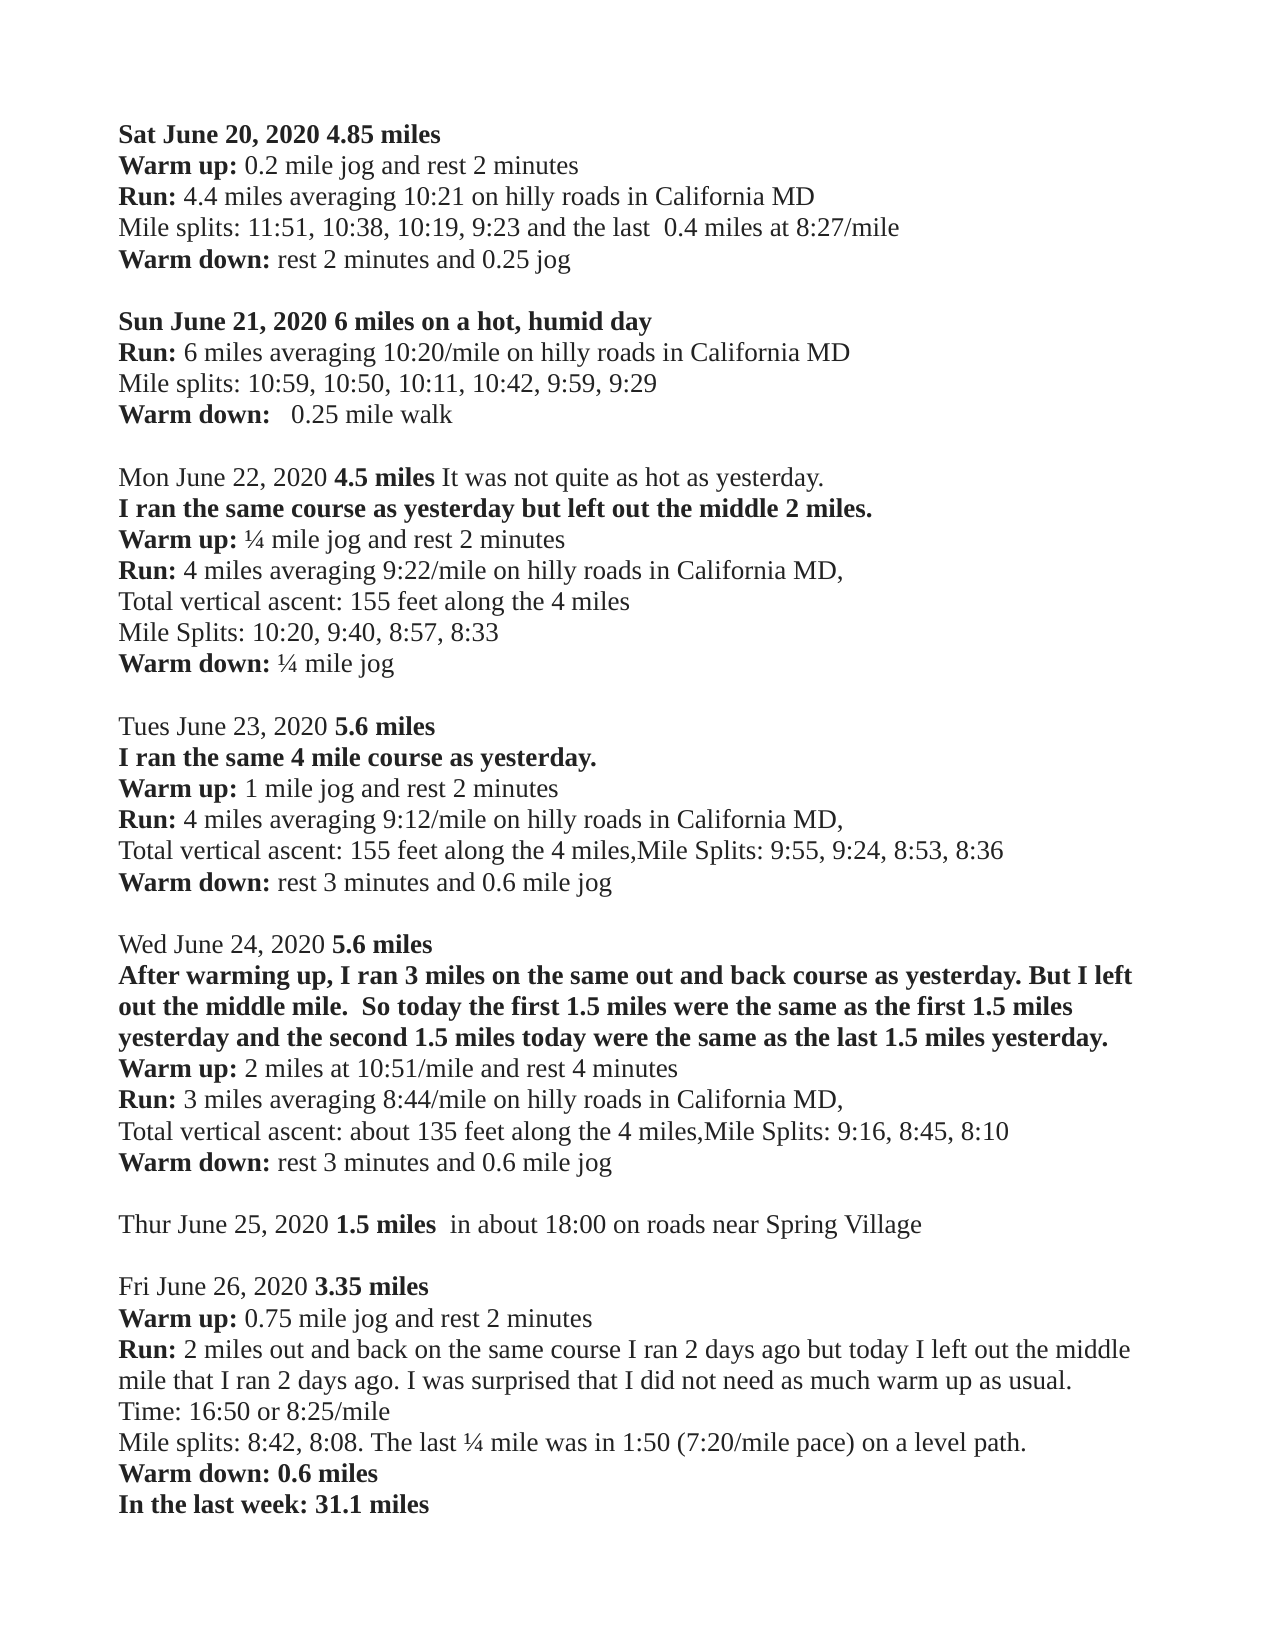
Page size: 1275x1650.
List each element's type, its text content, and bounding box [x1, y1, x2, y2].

text Run: 6 miles averaging 10:20/mile on hilly roads in California MD [118, 336, 1161, 367]
text Thur June 25, 2020 1.5 miles in about 18:00 on roads near Spring Village [118, 1208, 1161, 1239]
text Warm up: 1 mile jog and rest 2 minutes [118, 772, 1161, 803]
text I ran the same 4 mile course as yesterday. [118, 741, 1161, 772]
text Time: 16:50 or 8:25/mile [118, 1395, 1161, 1426]
text Total vertical ascent: 155 feet along the 4 miles [118, 585, 1161, 616]
text Mile splits: 8:42, 8:08. The last ¼ mile was in 1:50 (7:20/mile pace) on a level path. [118, 1426, 1161, 1457]
text After warming up, I ran 3 miles on the same out and back course as yesterday. But I left out the middle mile. So today the first 1.5 miles were the same as the first 1.5 miles yesterday and the second 1.5 miles today were the same as the last 1.5 miles yesterday. [118, 959, 1161, 1052]
text Mile splits: 10:59, 10:50, 10:11, 10:42, 9:59, 9:29 [118, 367, 1161, 398]
text Warm down: rest 3 minutes and 0.6 mile jog [118, 1146, 1161, 1177]
text Warm down: rest 2 minutes and 0.25 jog [118, 243, 1161, 274]
text Run: 3 miles averaging 8:44/mile on hilly roads in California MD, [118, 1084, 1161, 1115]
text Sat June 20, 2020 4.85 miles [118, 118, 1161, 149]
text Warm up: ¼ mile jog and rest 2 minutes [118, 523, 1161, 554]
text In the last week: 31.1 miles [118, 1488, 1161, 1520]
text Tues June 23, 2020 5.6 miles [118, 710, 1161, 741]
text Run: 2 miles out and back on the same course I ran 2 days ago but today I left out the middle mile that I ran 2 days ago. I was surprised that I did not need as much warm up as usual. [118, 1333, 1161, 1395]
text Warm down: 0.25 mile walk [118, 398, 1161, 429]
list Run: 4.4 miles averaging 10:21 on hilly roads in California MD [118, 180, 1161, 212]
text Total vertical ascent: 155 feet along the 4 miles,Mile Splits: 9:55, 9:24, 8:53, 8:36 [118, 834, 1161, 866]
list Warm up: 0.2 mile jog and rest 2 minutes [118, 149, 1161, 180]
text Sun June 21, 2020 6 miles on a hot, humid day [118, 305, 1161, 336]
text Fri June 26, 2020 3.35 miles [118, 1271, 1161, 1302]
text Run: 4 miles averaging 9:22/mile on hilly roads in California MD, [118, 554, 1161, 585]
text Warm down: 0.6 miles [118, 1457, 1161, 1488]
text Warm up: 0.75 mile jog and rest 2 minutes [118, 1302, 1161, 1333]
text Mile Splits: 10:20, 9:40, 8:57, 8:33 [118, 616, 1161, 648]
text Run: 4 miles averaging 9:12/mile on hilly roads in California MD, [118, 803, 1161, 834]
text Mon June 22, 2020 4.5 miles It was not quite as hot as yesterday. [118, 461, 1161, 492]
text Warm down: rest 3 minutes and 0.6 mile jog [118, 866, 1161, 897]
text I ran the same course as yesterday but left out the middle 2 miles. [118, 492, 1161, 523]
text Warm down: ¼ mile jog [118, 648, 1161, 679]
text Wed June 24, 2020 5.6 miles [118, 928, 1161, 959]
text Total vertical ascent: about 135 feet along the 4 miles,Mile Splits: 9:16, 8:45, 8:10 [118, 1115, 1161, 1146]
text Warm up: 2 miles at 10:51/mile and rest 4 minutes [118, 1052, 1161, 1084]
text Mile splits: 11:51, 10:38, 10:19, 9:23 and the last 0.4 miles at 8:27/mile [118, 212, 1161, 243]
